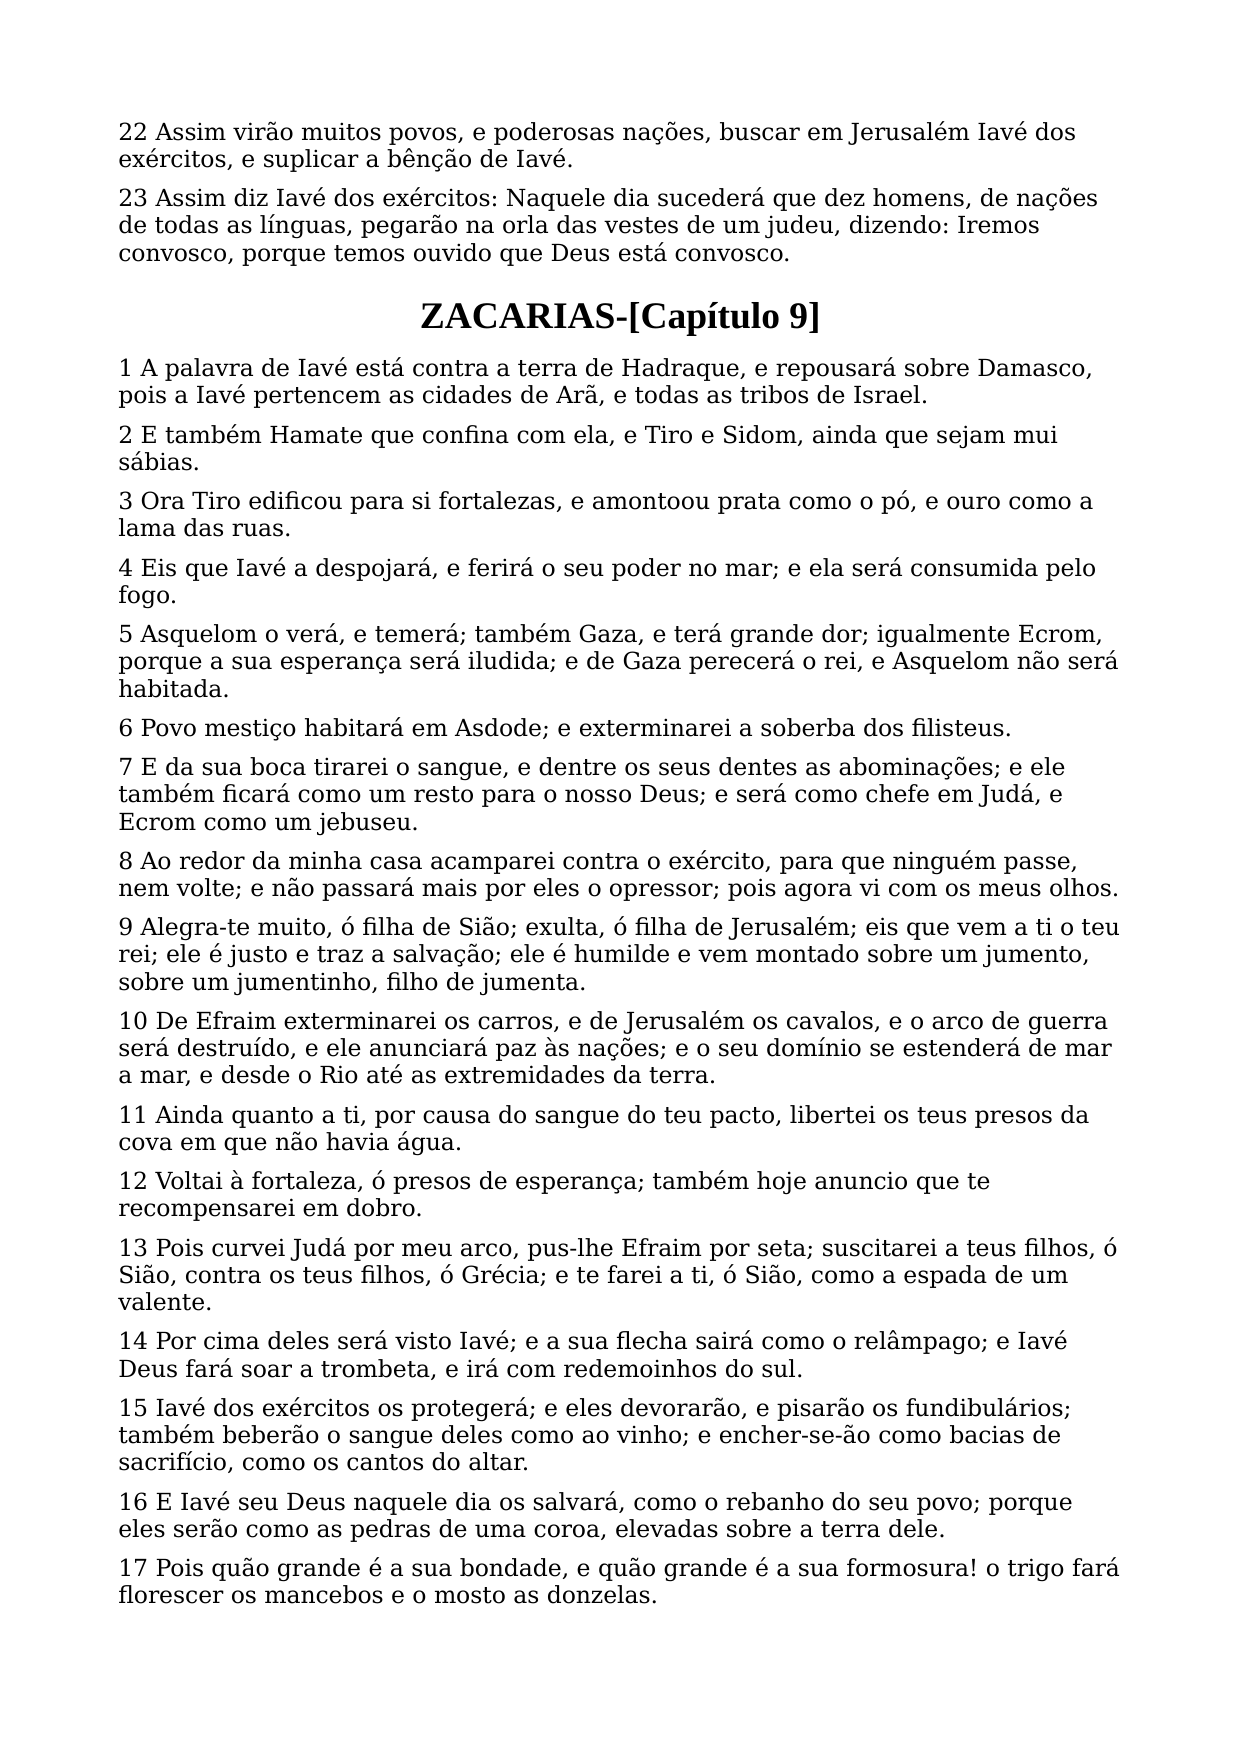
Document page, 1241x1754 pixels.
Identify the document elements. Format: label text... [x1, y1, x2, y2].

text 5 Asquelom o verá, e temerá; também Gaza, e terá grande dor; igualmente Ecrom, porque a sua esperança será iludida; e de Gaza perecerá o rei, e Asquelom não será habitada. [118, 621, 1122, 702]
text 23 Assim diz Iavé dos exércitos: Naquele dia sucederá que dez homens, de nações de todas as línguas, pegarão na orla das vestes de um judeu, dizendo: Iremos convosco, porque temos ouvido que Deus está convosco. [118, 184, 1122, 266]
text 17 Pois quão grande é a sua bondade, e quão grande é a sua formosura! o trigo fará florescer os mancebos e o mosto as donzelas. [118, 1554, 1122, 1609]
text 9 Alegra-te muito, ó filha de Sião; exulta, ó filha de Jerusalém; eis que vem a ti o teu rei; ele é justo e traz a salvação; ele é humilde e vem montado sobre um jumento, sobre um jumentinho, filho de jumenta. [118, 914, 1122, 996]
subtitle ZACARIAS-[Capítulo 9] [118, 293, 1122, 336]
text 14 Por cima deles será visto Iavé; e a sua flecha sairá como o relâmpago; e Iavé Deus fará soar a trombeta, e irá com redemoinhos do sul. [118, 1328, 1122, 1382]
text 15 Iavé dos exércitos os protegerá; e eles devorarão, e pisarão os fundibulários; também beberão o sangue deles como ao vinho; e encher-se-ão como bacias de sacrifício, como os cantos do altar. [118, 1394, 1122, 1476]
text 8 Ao redor da minha casa acamparei contra o exército, para que ninguém passe, nem volte; e não passará mais por eles o opressor; pois agora vi com os meus olhos. [118, 847, 1122, 902]
text 4 Eis que Iavé a despojará, e ferirá o seu poder no mar; e ela será consumida pelo fogo. [118, 554, 1122, 609]
text 13 Pois curvei Judá por meu arco, pus-lhe Efraim por seta; suscitarei a teus filhos, ó Sião, contra os teus filhos, ó Grécia; e te farei a ti, ó Sião, como a espada de um valente. [118, 1234, 1122, 1316]
text 11 Ainda quanto a ti, por causa do sangue do teu pacto, libertei os teus presos da cova em que não havia água. [118, 1101, 1122, 1156]
text 7 E da sua boca tirarei o sangue, e dentre os seus dentes as abominações; e ele também ficará como um resto para o nosso Deus; e será como chefe em Judá, e Ecrom como um jebuseu. [118, 753, 1122, 835]
text 3 Ora Tiro edificou para si fortalezas, e amontoou prata como o pó, e ouro como a lama das ruas. [118, 488, 1122, 542]
text 6 Povo mestiço habitará em Asdode; e exterminarei a soberba dos filisteus. [118, 714, 1122, 742]
text 16 E Iavé seu Deus naquele dia os salvará, como o rebanho do seu povo; porque eles serão como as pedras de uma coroa, elevadas sobre a terra dele. [118, 1488, 1122, 1543]
text 2 E também Hamate que confina com ela, e Tiro e Sidom, ainda que sejam mui sábias. [118, 421, 1122, 476]
text 1 A palavra de Iavé está contra a terra de Hadraque, e repousará sobre Damasco, pois a Iavé pertencem as cidades de Arã, e todas as tribos de Israel. [118, 355, 1122, 409]
text 10 De Efraim exterminarei os carros, e de Jerusalém os cavalos, e o arco de guerra será destruído, e ele anunciará paz às nações; e o seu domínio se estenderá de mar a mar, e desde o Rio até as extremidades da terra. [118, 1007, 1122, 1089]
text 12 Voltai à fortaleza, ó presos de esperança; também hoje anuncio que te recompensarei em dobro. [118, 1168, 1122, 1222]
text 22 Assim virão muitos povos, e poderosas nações, buscar em Jerusalém Iavé dos exércitos, e suplicar a bênção de Iavé. [118, 118, 1122, 173]
